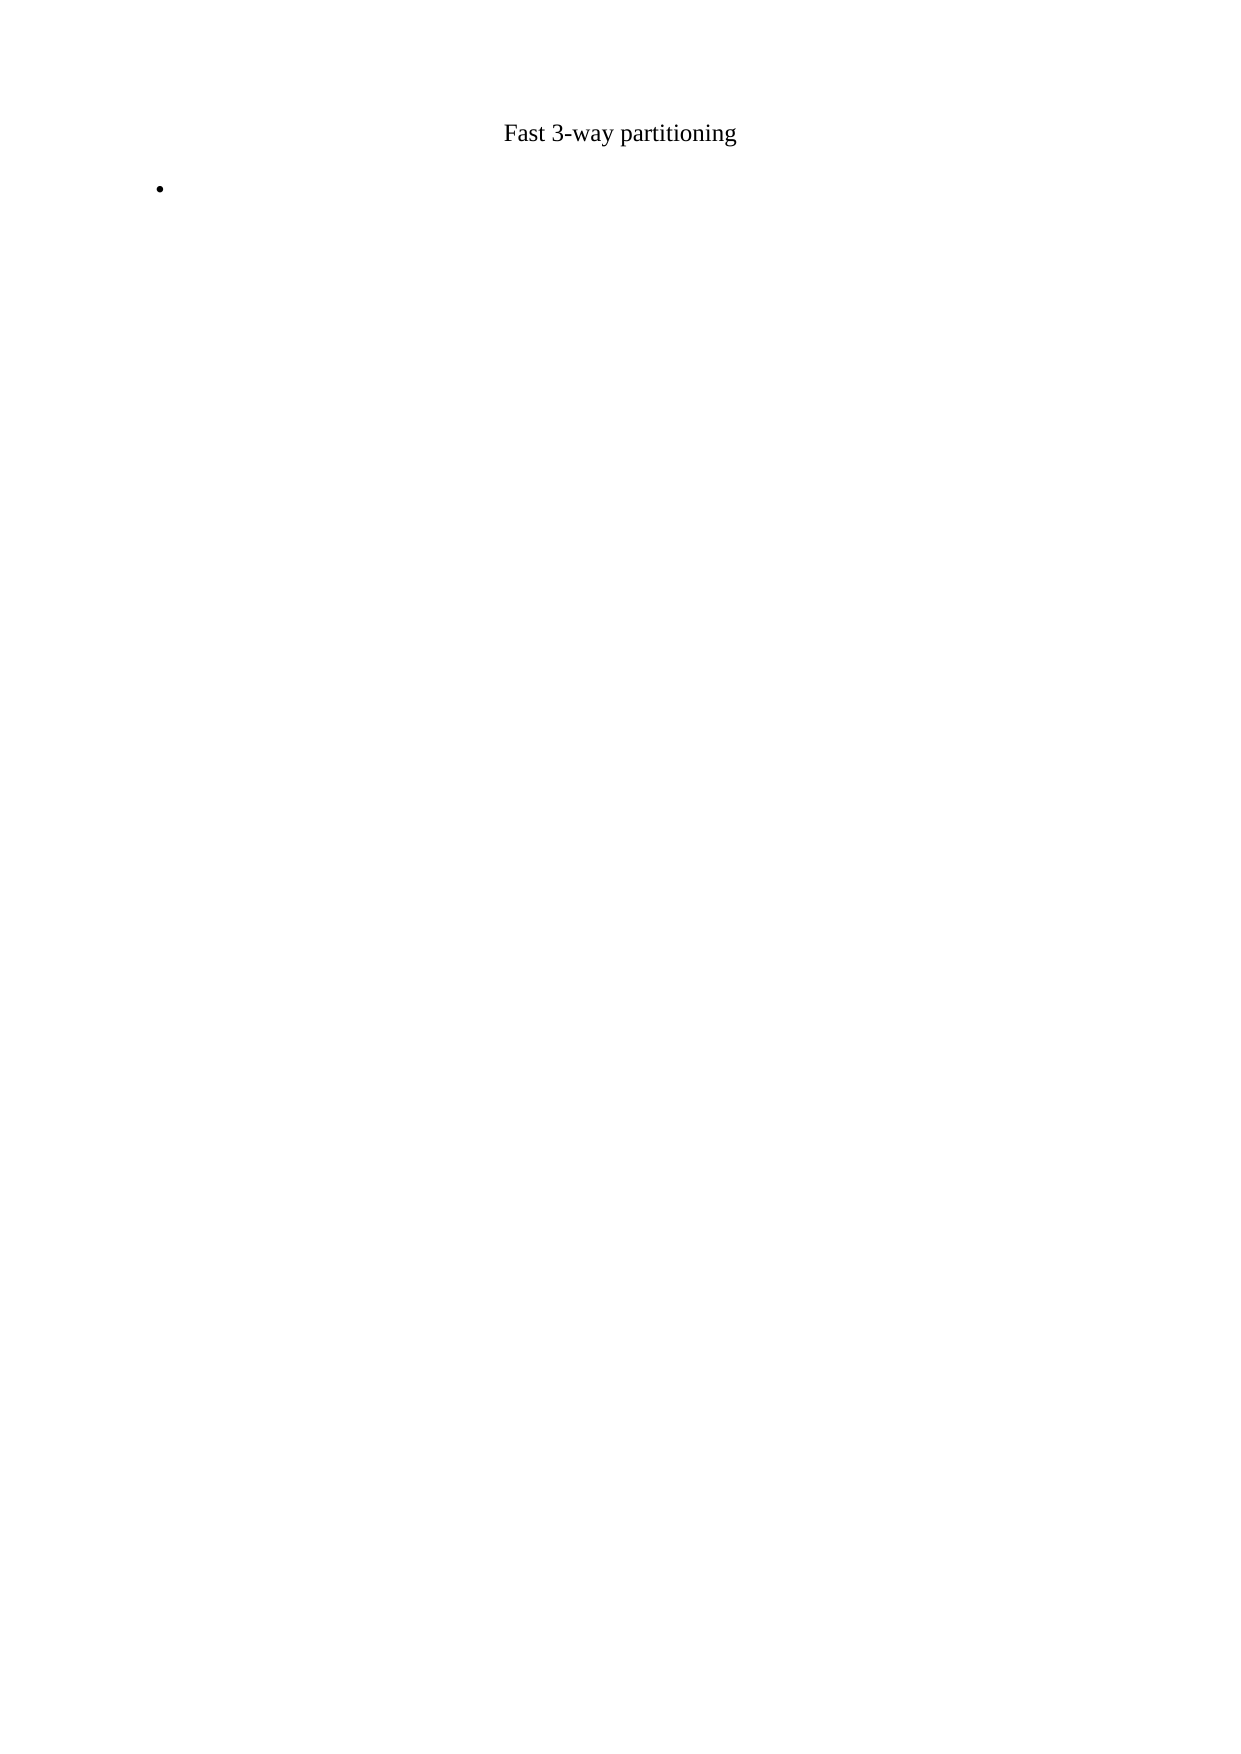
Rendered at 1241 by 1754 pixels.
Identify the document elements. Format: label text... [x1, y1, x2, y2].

text Fast 3-way partitioning [118, 118, 1122, 147]
